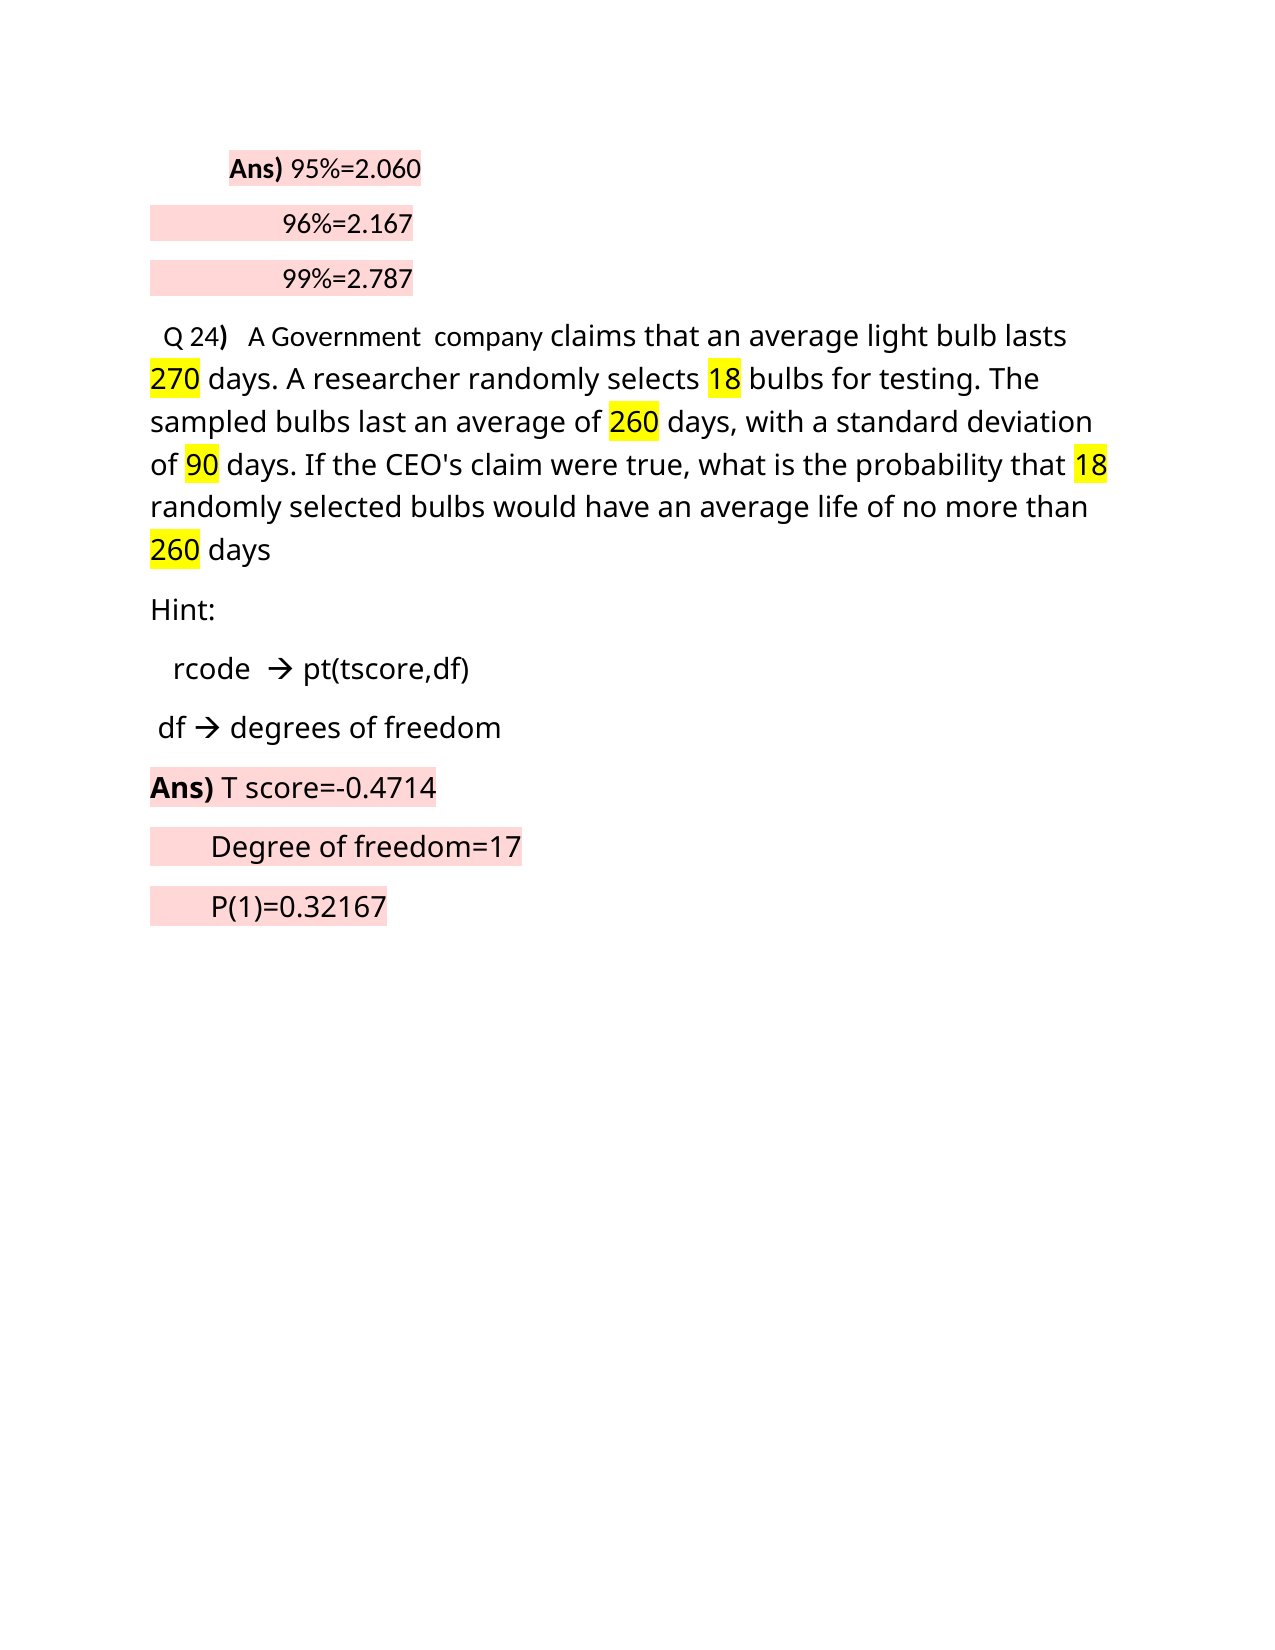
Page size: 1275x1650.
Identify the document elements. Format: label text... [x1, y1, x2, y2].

text 96%=2.167 [150, 205, 1125, 241]
text P(1)=0.32167 [150, 886, 1125, 926]
text 99%=2.787 [150, 260, 1125, 296]
text Ans) T score=-0.4714 [150, 767, 1125, 807]
text rcode  pt(tscore,df) [150, 648, 1125, 688]
text Q 24) A Government company claims that an average light bulb lasts 270 days. A researcher randomly selects 18 bulbs for testing. The sampled bulbs last an average of 260 days, with a standard deviation of 90 days. If the CEO's claim were true, what is the probability that 18 randomly selected bulbs would have an average life of no more than 260 days [150, 315, 1125, 569]
text df  degrees of freedom [150, 708, 1125, 747]
text Degree of freedom=17 [150, 827, 1125, 866]
text Ans) 95%=2.060 [150, 150, 1125, 186]
text Hint: [150, 589, 1125, 628]
